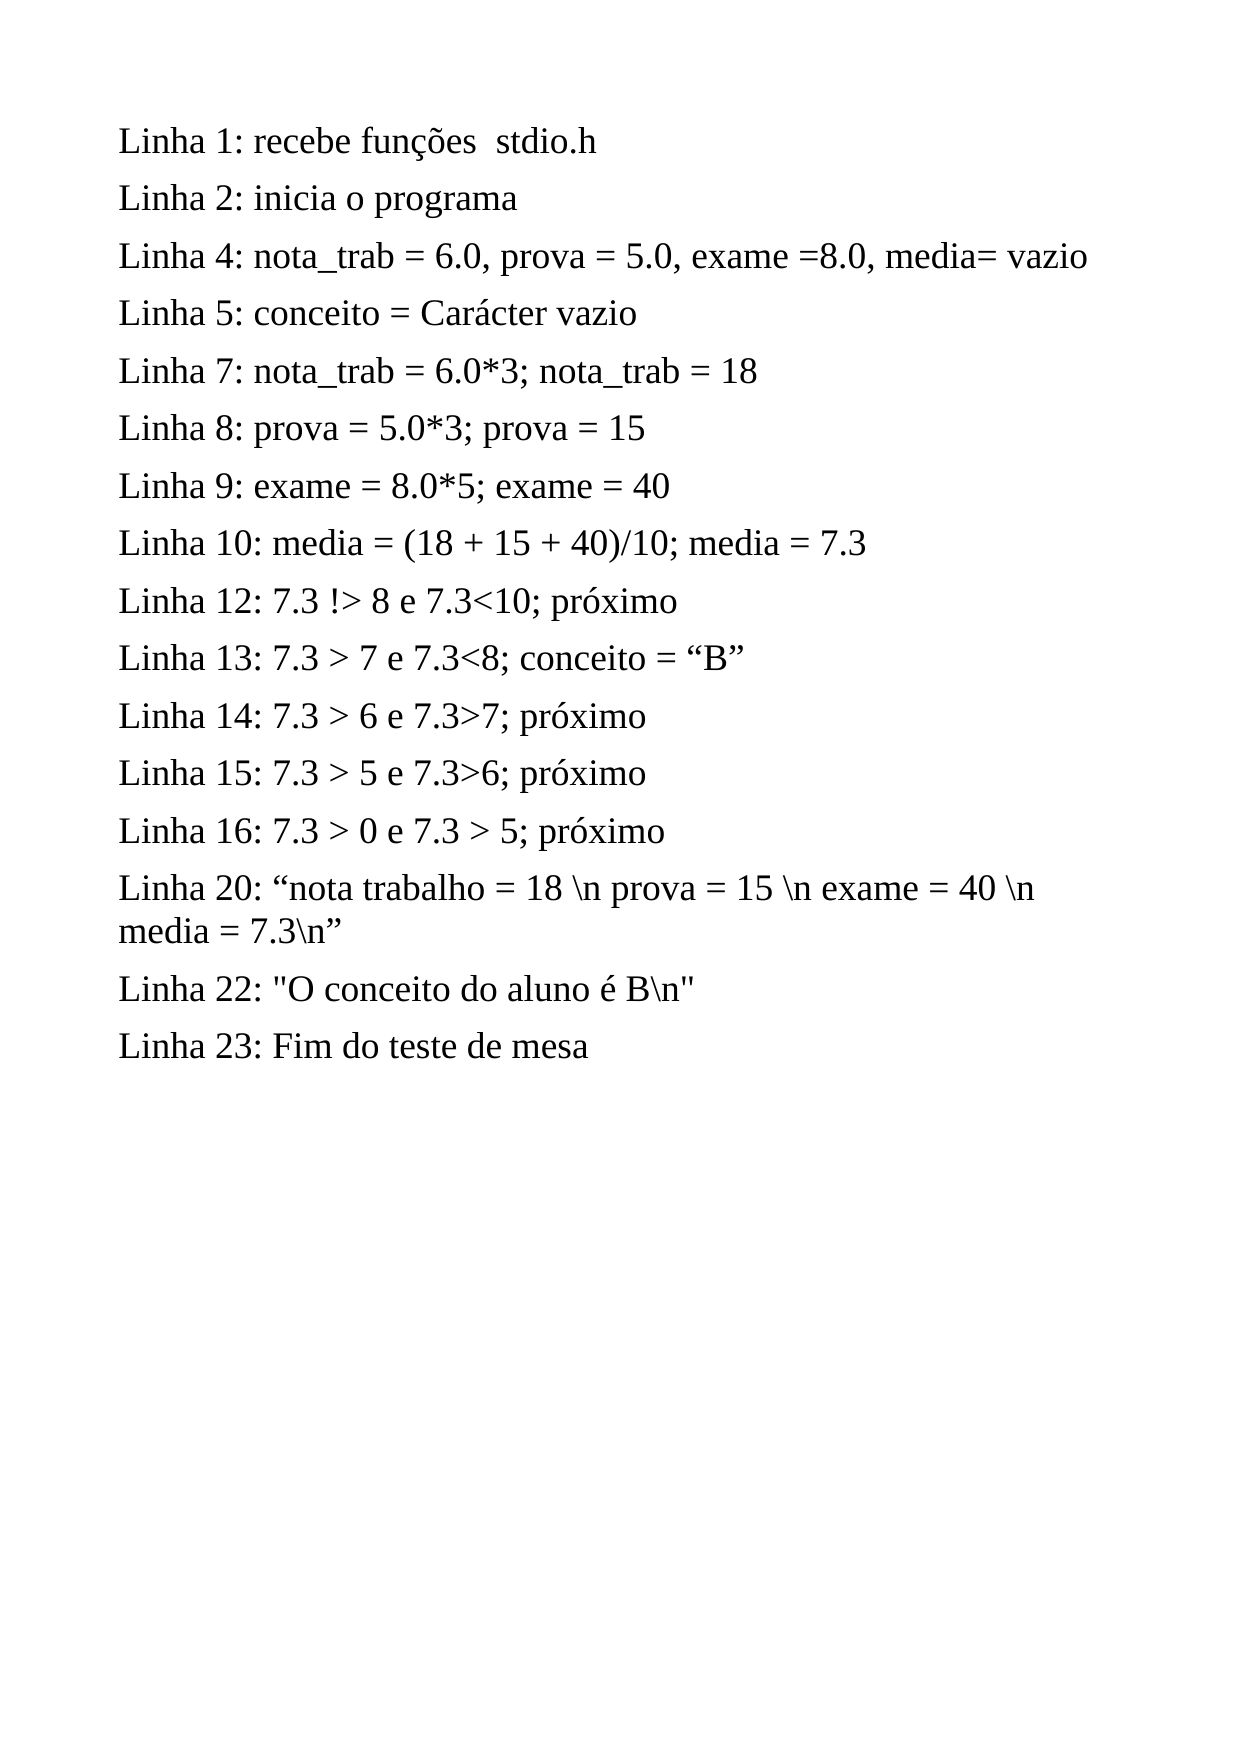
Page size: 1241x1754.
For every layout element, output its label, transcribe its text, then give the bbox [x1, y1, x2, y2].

text Linha 12: 7.3 !> 8 e 7.3<10; próximo [118, 578, 1122, 621]
text Linha 16: 7.3 > 0 e 7.3 > 5; próximo [118, 808, 1122, 851]
text Linha 14: 7.3 > 6 e 7.3>7; próximo [118, 693, 1122, 736]
text Linha 15: 7.3 > 5 e 7.3>6; próximo [118, 751, 1122, 794]
text Linha 4: nota_trab = 6.0, prova = 5.0, exame =8.0, media= vazio [118, 233, 1122, 276]
text Linha 22: "O conceito do aluno é B\n" [118, 966, 1122, 1009]
text Linha 5: conceito = Carácter vazio [118, 291, 1122, 334]
text Linha 13: 7.3 > 7 e 7.3<8; conceito = “B” [118, 636, 1122, 679]
text Linha 9: exame = 8.0*5; exame = 40 [118, 463, 1122, 506]
text Linha 8: prova = 5.0*3; prova = 15 [118, 406, 1122, 449]
text Linha 7: nota_trab = 6.0*3; nota_trab = 18 [118, 348, 1122, 391]
text Linha 2: inicia o programa [118, 176, 1122, 219]
text Linha 23: Fim do teste de mesa [118, 1024, 1122, 1067]
text Linha 20: “nota trabalho = 18 \n prova = 15 \n exame = 40 \n media = 7.3\n” [118, 866, 1122, 952]
text Linha 10: media = (18 + 15 + 40)/10; media = 7.3 [118, 521, 1122, 564]
text Linha 1: recebe funções stdio.h [118, 118, 1122, 161]
